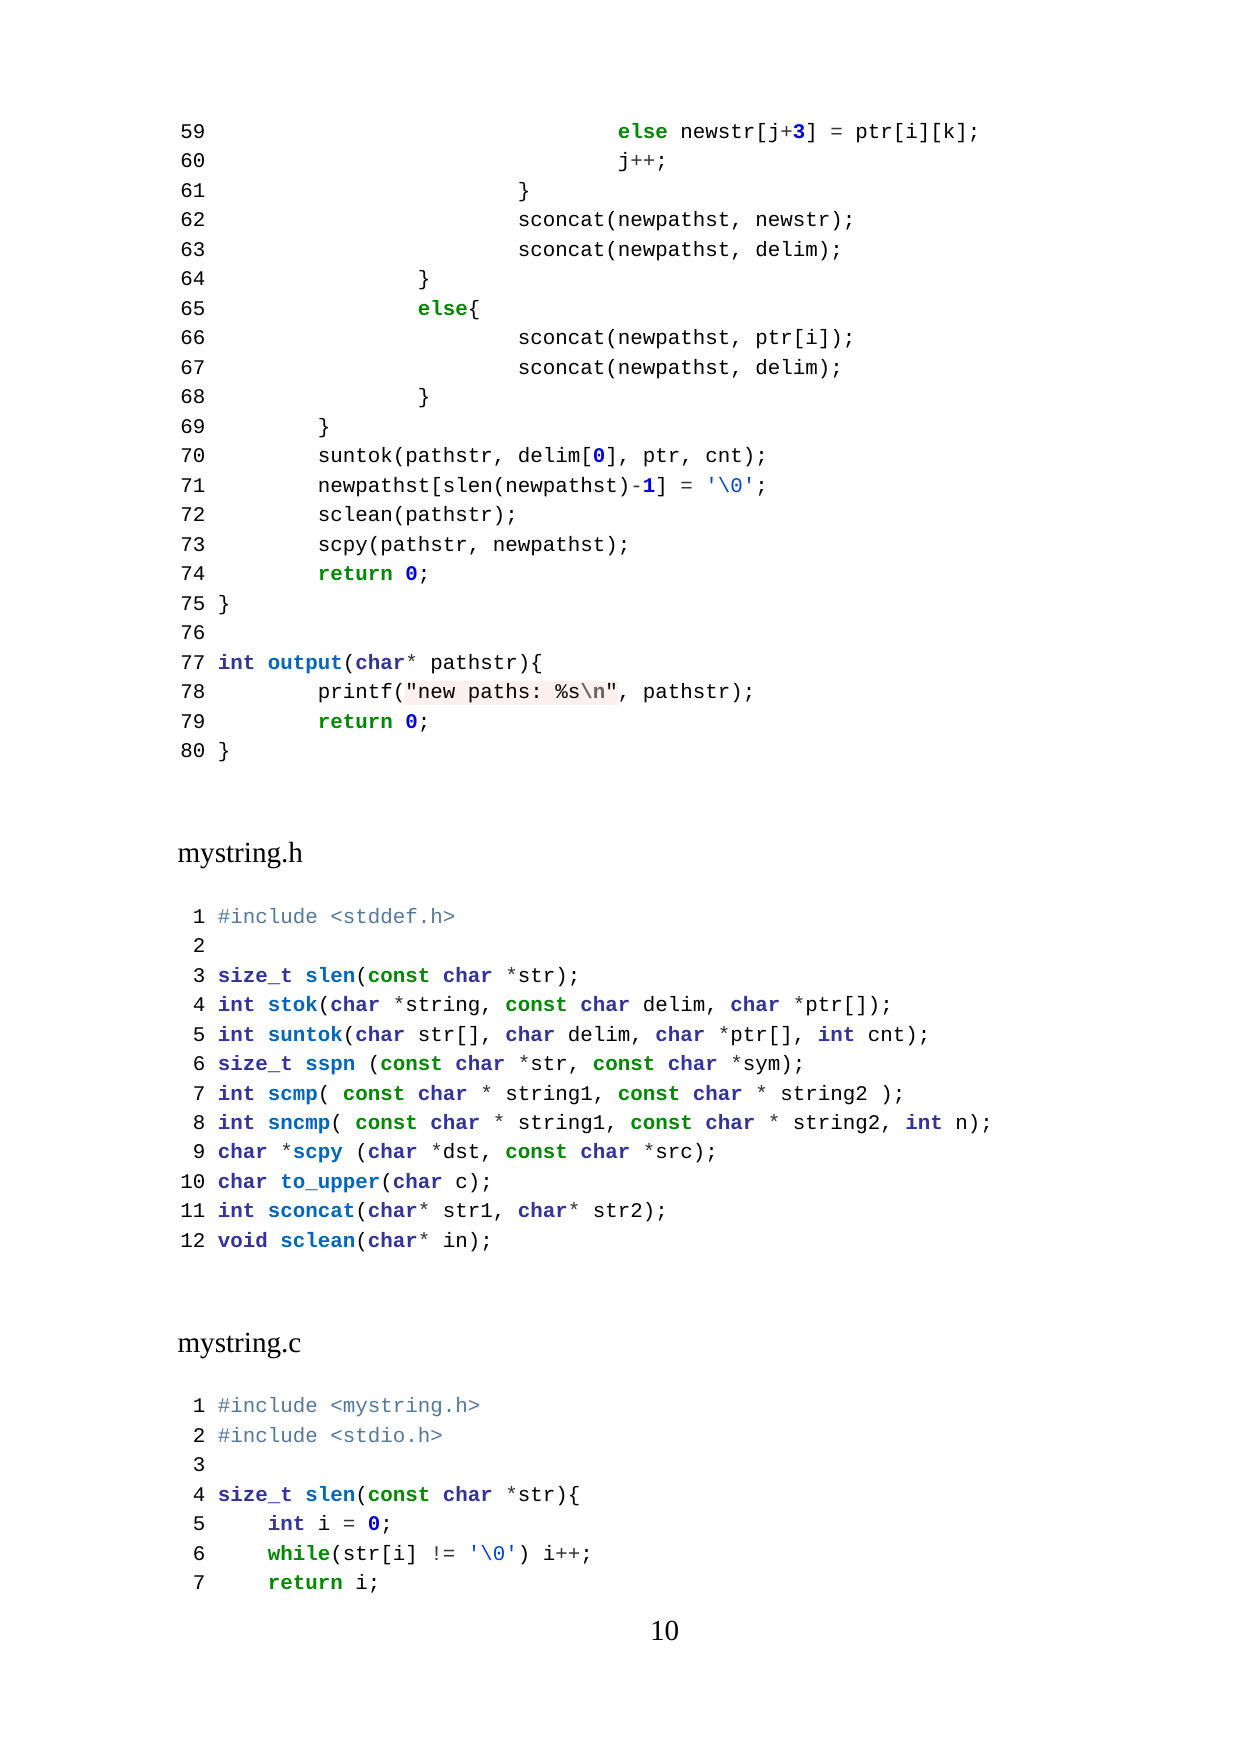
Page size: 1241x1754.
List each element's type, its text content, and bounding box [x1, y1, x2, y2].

text mystring.h [177, 836, 1152, 869]
table_header 1 2 3 4 5 6 7 8 9 10 11 12 [177, 903, 215, 1292]
table_header #include <stddef.h> size_t slen(const char *str); int stok(char *string, const char delim, char *ptr[]); int suntok(char str[], char delim, char *ptr[], int cnt); size_t sspn (const char *str, const char *sym); int scmp( const char * string1, const char * string2 ); int sncmp( const char * string1, const char * string2, int n); char *scpy (char *dst, const char *src); char to_upper(char c); int sconcat(char* str1, char* str2); void sclean(char* in); [215, 903, 1006, 1292]
table_header else newstr[j+3] = ptr[i][k]; j++; } sconcat(newpathst, newstr); sconcat(newpathst, delim); } else{ sconcat(newpathst, ptr[i]); sconcat(newpathst, delim); } } suntok(pathstr, delim[0], ptr, cnt); newpathst[slen(newpathst)-1] = '\0'; sclean(pathstr); scpy(pathstr, newpathst); return 0; } int output(char* pathstr){ printf("new paths: %s\n", pathstr); return 0; } [215, 118, 1181, 802]
text mystring.c [177, 1325, 1152, 1359]
table_header 1 2 3 4 5 6 7 [177, 1393, 215, 1605]
table_header 59 60 61 62 63 64 65 66 67 68 69 70 71 72 73 74 75 76 77 78 79 80 [177, 118, 215, 802]
table_header #include <mystring.h> #include <stdio.h> size_t slen(const char *str){ int i = 0; while(str[i] != '\0') i++; return i; }; int schr(char str[], const char subchar) { for(int i = 0; i < slen(str); i++) if (str[i] == subchar) return i; return -1; } // I'm not sure of it int stok(char str[], const char delim, char *ptr[]) { char* suf = str; ptr[0] = str; int i, j = 1; while((i=schr(suf,delim))>=0){ suf[i] = '\0'; suf = suf + i + 1; ptr[j] = suf; j++; } return j; } int suntok(char str[], char delim, char *ptr[], int cnt) { int i; for(i = 1; i < cnt; i++) { *(ptr[i] - 1) = delim; } return i; } size_t sspn(const char *str, const char *sym) { size_t len = 0; for(int i = 0; i < slen(str); i++){ size_t tlen = len; for (int k = 0; k < slen(sym); k++) { if (str[i] == sym[k]){ len++; break; } } if (tlen == len) return len; } return len; } int scmp( const char * string1, const char * string2 ){ int i = 0; while (string1[i] == string2[i] && string1[i] != '\0' && string2[i] != '\0') i++; return string1[i]-string2[i]; } void sclean(char* in) { int k = slen(in); for (int i = 0; i < k; i++) in[i] = '\0'; } char *scpy (char *dst, const char *src) { for (int i = 0; i < slen(src); i++) dst[i] = src[i]; return dst; } int sncmp( const char * string1, const char * string2, int n) { int i = 0; while (string1[i] == string2[i] && string1[i] != '\0' && string2[i] != '\0' && i < n-1) { i++; } return string1[i]-string2[i]; } char to_upper(char c){ if (c >= 'a' && c <= 'z') return c - 0x20; return c; } int sconcat(char* str1, char* str2){ for (int i = slen(str1), j = 0; i < slen(str1)+slen(str2); i++){ str1[i] = str2[j]; j++; } return slen(str1); } [215, 1393, 1240, 1605]
